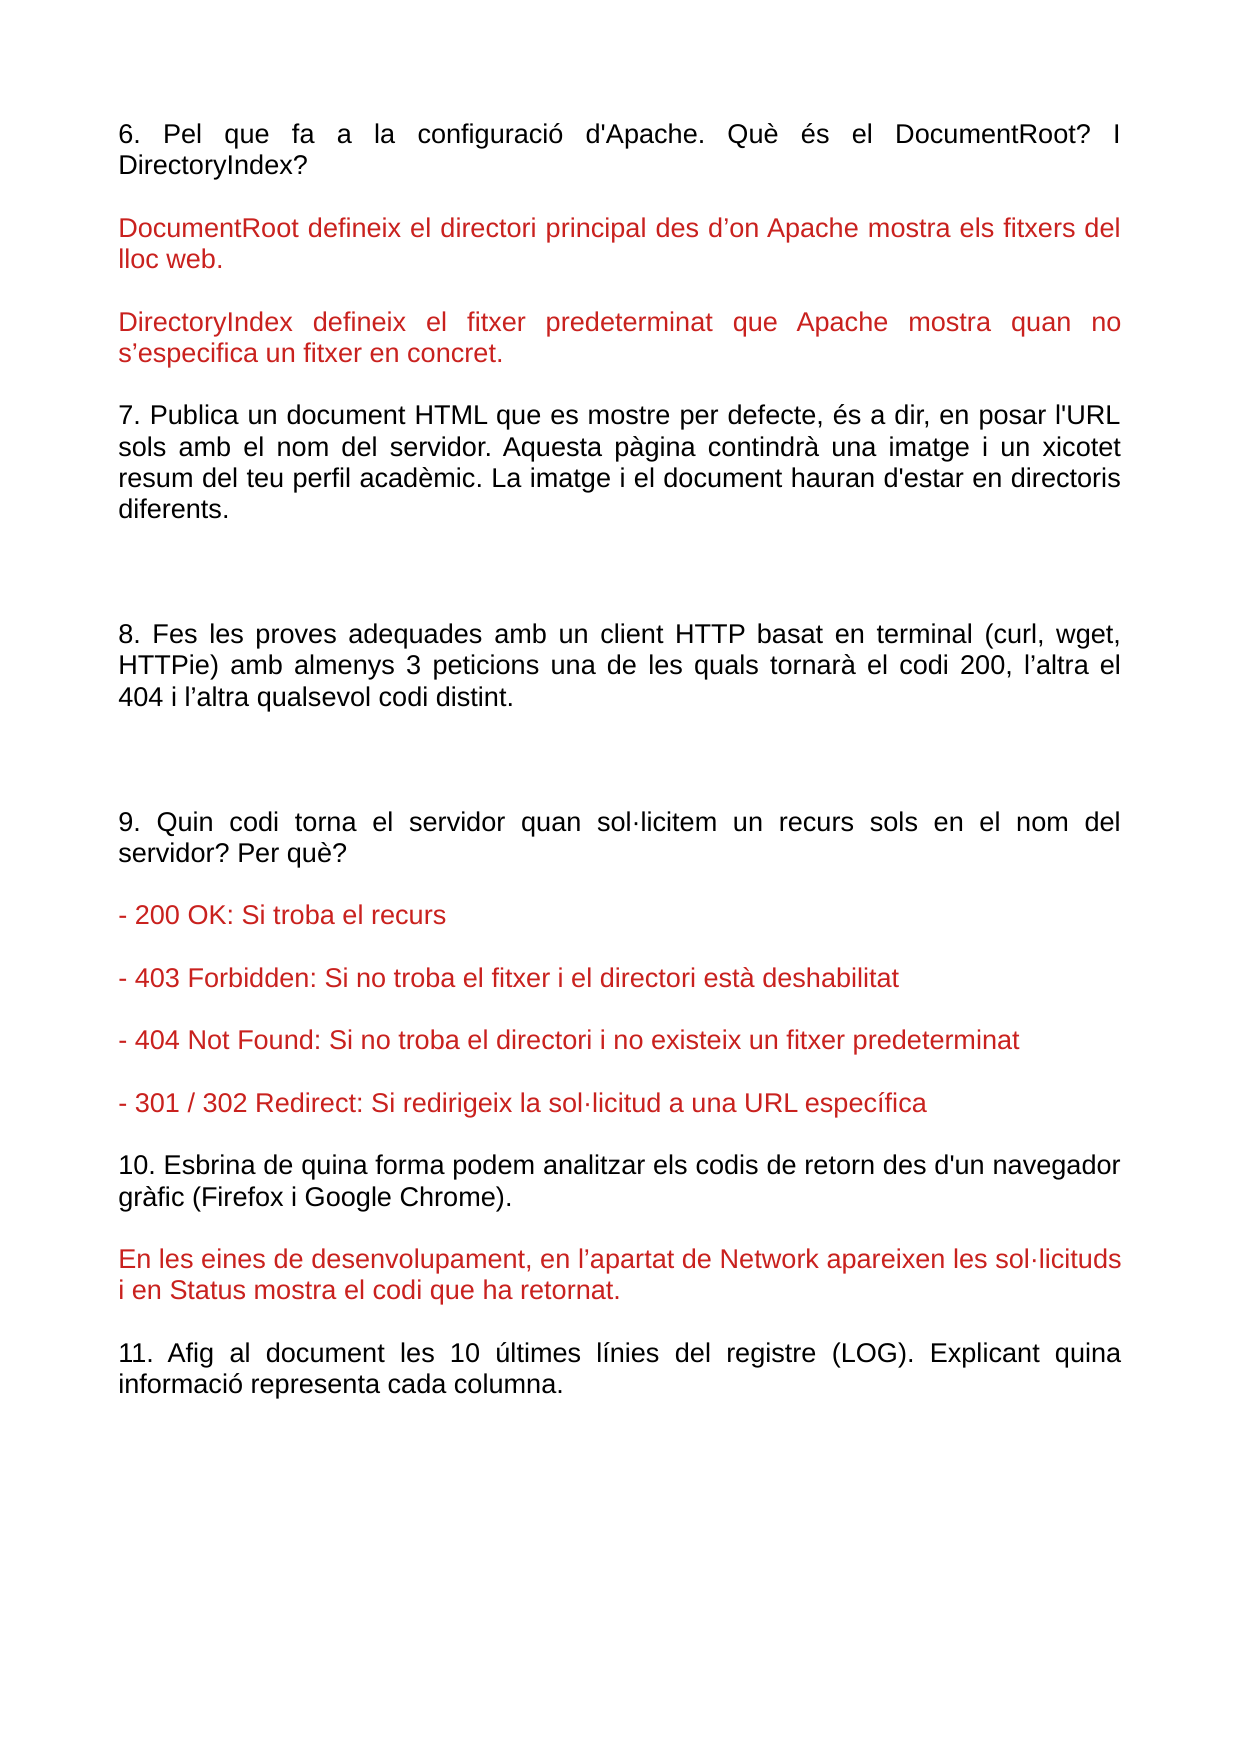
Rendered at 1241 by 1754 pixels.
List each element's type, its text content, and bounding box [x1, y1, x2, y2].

text En les eines de desenvolupament, en l’apartat de Network apareixen les sol·licituds i en Status mostra el codi que ha retornat. [118, 1243, 1122, 1306]
text DirectoryIndex defineix el fitxer predeterminat que Apache mostra quan no s’especifica un fitxer en concret. [118, 306, 1122, 368]
text 9. Quin codi torna el servidor quan sol·licitem un recurs sols en el nom del servidor? Per què? [118, 806, 1122, 868]
text 6. Pel que fa a la configuració d'Apache. Què és el DocumentRoot? I DirectoryIndex? [118, 118, 1122, 181]
text 7. Publica un document HTML que es mostre per defecte, és a dir, en posar l'URL sols amb el nom del servidor. Aquesta pàgina contindrà una imatge i un xicotet resum del teu perfil acadèmic. La imatge i el document hauran d'estar en directoris diferents. [118, 399, 1122, 524]
text 10. Esbrina de quina forma podem analitzar els codis de retorn des d'un navegador gràfic (Firefox i Google Chrome). [118, 1149, 1122, 1212]
text 8. Fes les proves adequades amb un client HTTP basat en terminal (curl, wget, HTTPie) amb almenys 3 peticions una de les quals tornarà el codi 200, l’altra el 404 i l’altra qualsevol codi distint. [118, 618, 1122, 712]
text 11. Afig al document les 10 últimes línies del registre (LOG). Explicant quina informació representa cada columna. [118, 1337, 1122, 1399]
text - 404 Not Found: Si no troba el directori i no existeix un fitxer predeterminat [118, 1024, 1122, 1056]
text - 403 Forbidden: Si no troba el fitxer i el directori està deshabilitat [118, 962, 1122, 993]
text DocumentRoot defineix el directori principal des d’on Apache mostra els fitxers del lloc web. [118, 212, 1122, 274]
text - 301 / 302 Redirect: Si redirigeix la sol·licitud a una URL específica [118, 1087, 1122, 1118]
text - 200 OK: Si troba el recurs [118, 899, 1122, 931]
